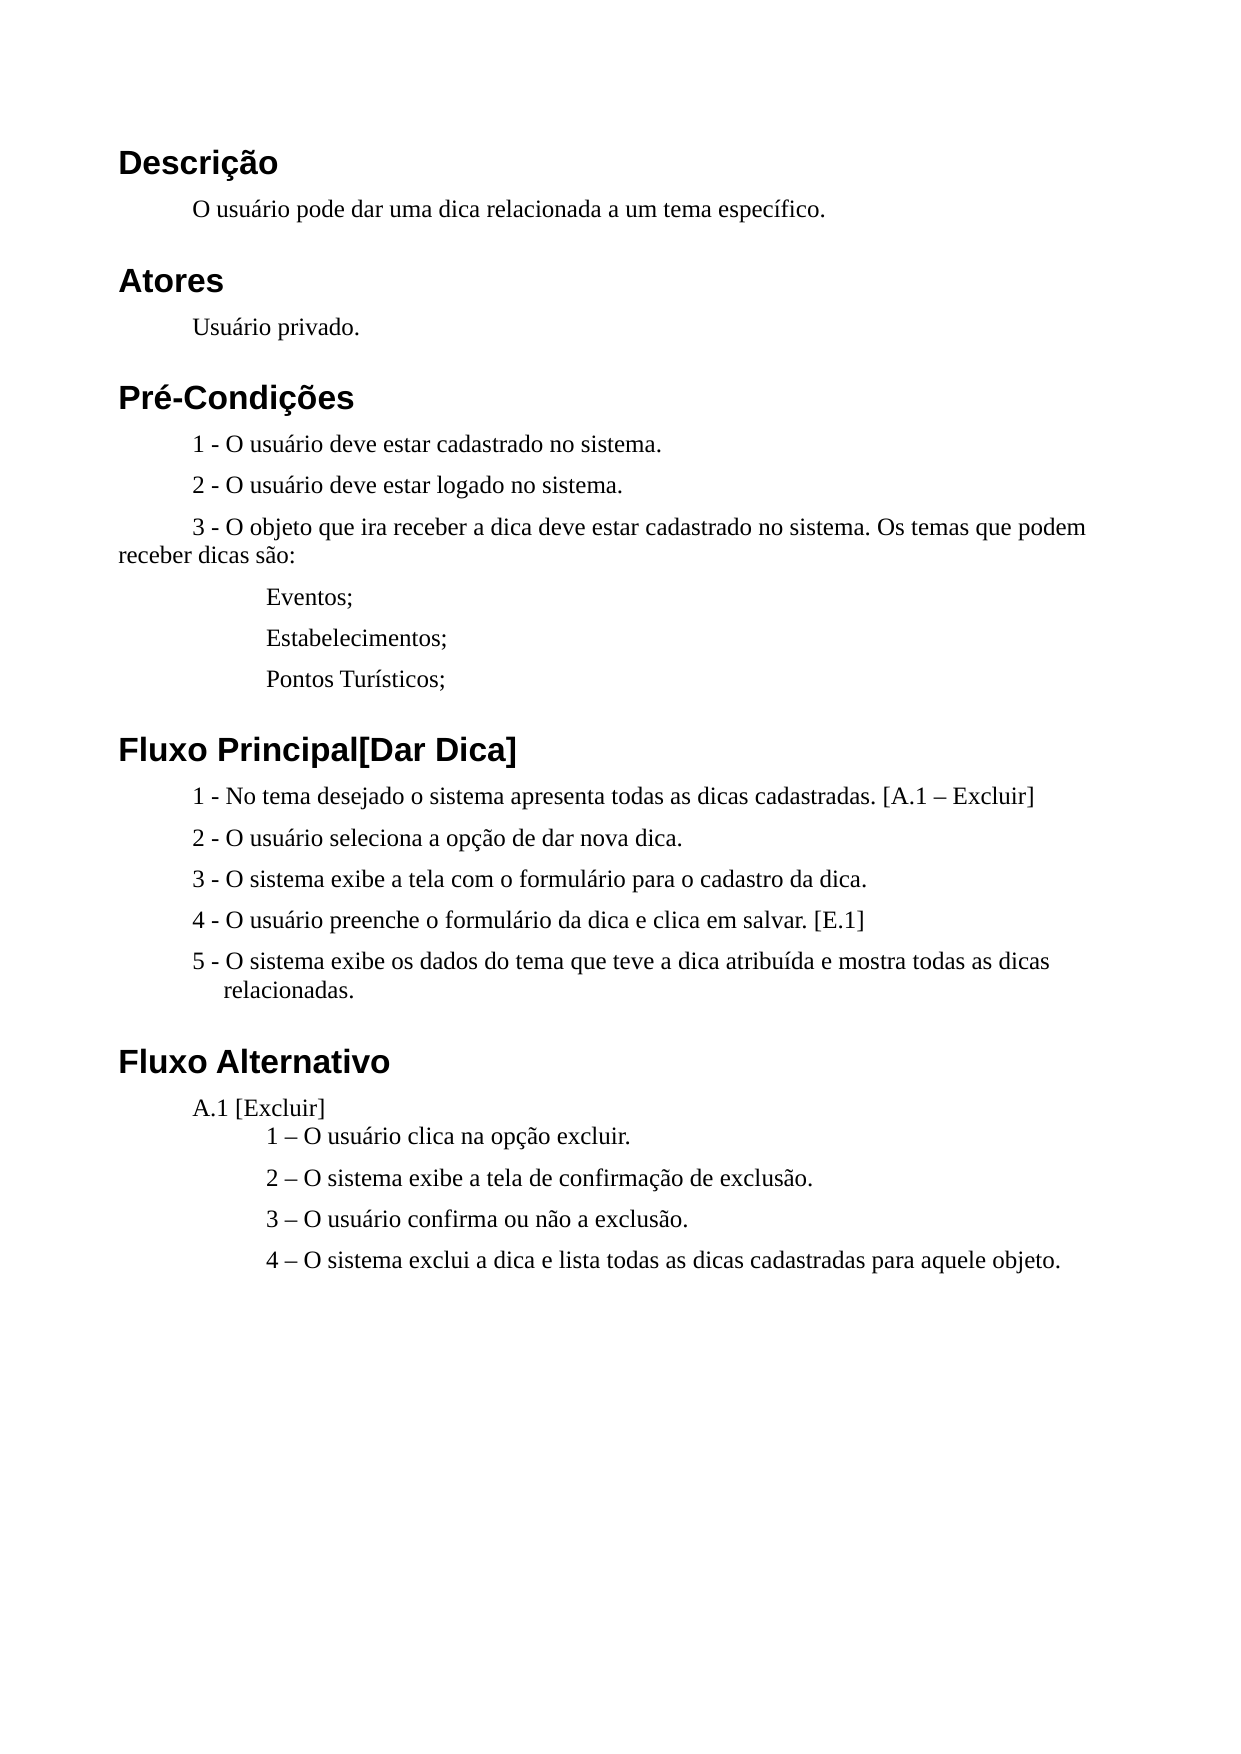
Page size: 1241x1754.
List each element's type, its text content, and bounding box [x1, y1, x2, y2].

subtitle Descrição [118, 143, 1122, 182]
subtitle Pré-Condições [118, 378, 1122, 417]
text A.1 [Excluir] [118, 1093, 1122, 1121]
text 1 - No tema desejado o sistema apresenta todas as dicas cadastradas. [A.1 – Excluir] [118, 781, 1122, 810]
text 2 - O usuário seleciona a opção de dar nova dica. [118, 823, 1122, 851]
text 1 – O usuário clica na opção excluir. [118, 1121, 1122, 1150]
text 2 - O usuário deve estar logado no sistema. [118, 470, 1122, 499]
text 3 – O usuário confirma ou não a exclusão. [118, 1204, 1122, 1233]
text Usuário privado. [118, 312, 1122, 340]
subtitle Fluxo Alternativo [118, 1041, 1122, 1080]
text 4 – O sistema exclui a dica e lista todas as dicas cadastradas para aquele objeto. [118, 1245, 1122, 1274]
text 1 - O usuário deve estar cadastrado no sistema. [118, 429, 1122, 458]
text 5 - O sistema exibe os dados do tema que teve a dica atribuída e mostra todas as dicas relacionadas. [118, 946, 1122, 1004]
text 3 - O sistema exibe a tela com o formulário para o cadastro da dica. [118, 864, 1122, 893]
text 4 - O usuário preenche o formulário da dica e clica em salvar. [E.1] [118, 905, 1122, 934]
text Pontos Turísticos; [118, 664, 1122, 693]
subtitle Fluxo Principal[Dar Dica] [118, 730, 1122, 769]
text Estabelecimentos; [118, 623, 1122, 652]
subtitle Atores [118, 261, 1122, 299]
text 2 – O sistema exibe a tela de confirmação de exclusão. [118, 1163, 1122, 1191]
text O usuário pode dar uma dica relacionada a um tema específico. [118, 194, 1122, 223]
text 3 - O objeto que ira receber a dica deve estar cadastrado no sistema. Os temas que podem receber dicas são: [118, 512, 1122, 569]
text Eventos; [118, 582, 1122, 610]
